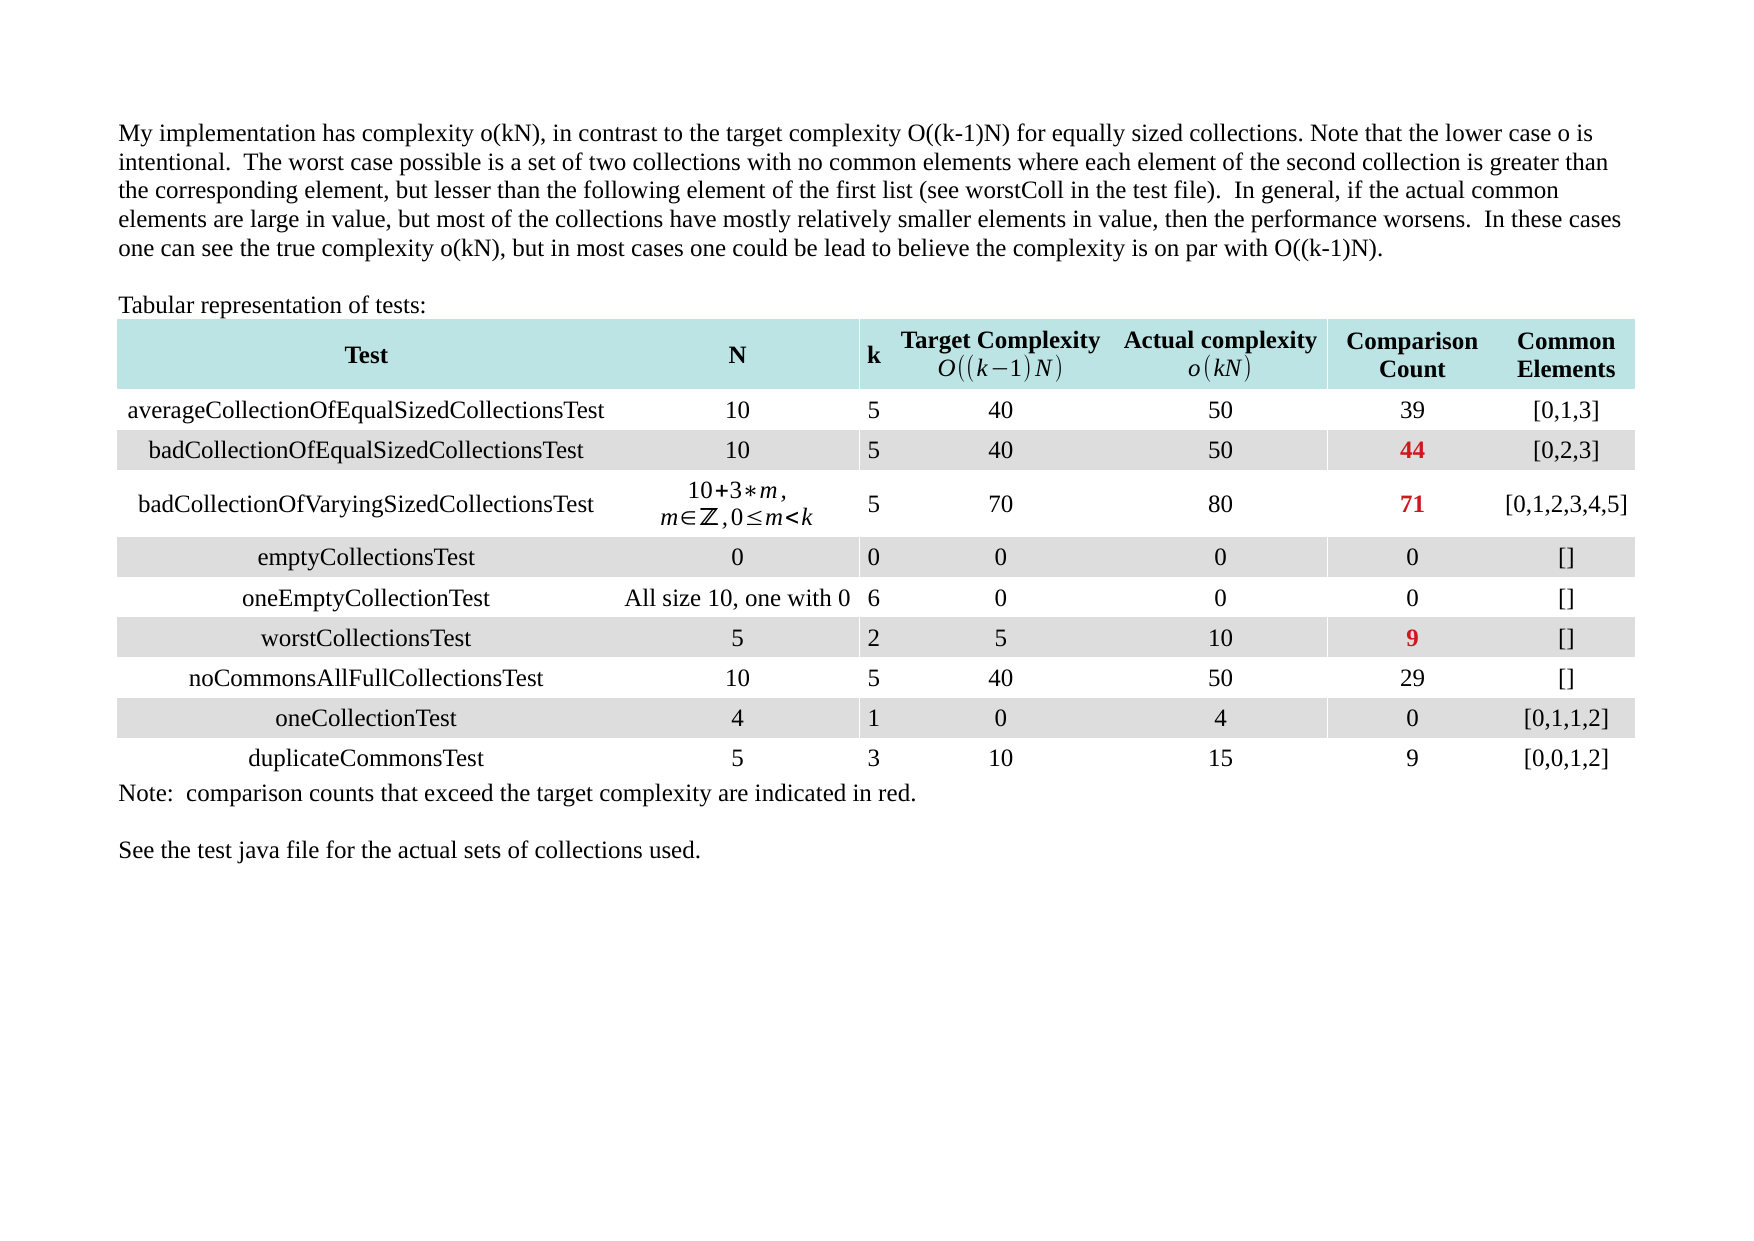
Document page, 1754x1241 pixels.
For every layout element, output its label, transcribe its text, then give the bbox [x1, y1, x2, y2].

table_cell 5 [860, 390, 888, 430]
table_header k [860, 319, 888, 389]
table_cell 15 [1113, 738, 1327, 778]
table_cell [0,1,2,3,4,5] [1497, 470, 1635, 537]
table_cell 70 [888, 470, 1113, 537]
table_cell 10 [615, 657, 859, 697]
table_cell badCollectionOfVaryingSizedCollectionsTest [117, 470, 615, 537]
table_cell 44 [1328, 430, 1497, 470]
table_cell [] [1497, 537, 1635, 577]
table_cell 4 [1113, 698, 1327, 738]
table_cell 40 [888, 657, 1113, 697]
table_cell 10 [1113, 617, 1327, 657]
table_cell 3 [860, 738, 888, 778]
table_cell 0 [1328, 537, 1497, 577]
table_cell [0,1,1,2] [1497, 698, 1635, 738]
table_cell [615, 470, 859, 537]
table_cell 29 [1328, 657, 1497, 697]
table_cell 9 [1328, 738, 1497, 778]
table_cell 10 [888, 738, 1113, 778]
table_cell 50 [1113, 657, 1327, 697]
table_cell 0 [888, 577, 1113, 617]
table_cell 80 [1113, 470, 1327, 537]
table_cell 0 [1328, 577, 1497, 617]
table_header Test [117, 319, 615, 389]
table_cell emptyCollectionsTest [117, 537, 615, 577]
table_cell [] [1497, 617, 1635, 657]
table_cell 6 [860, 577, 888, 617]
table_header Common Elements [1497, 319, 1635, 389]
table_cell 0 [1113, 537, 1327, 577]
table_header Target Complexity [888, 319, 1113, 389]
table_cell worstCollectionsTest [117, 617, 615, 657]
table_cell 5 [860, 470, 888, 537]
table_cell 10 [615, 430, 859, 470]
table_cell 71 [1328, 470, 1497, 537]
table_cell 0 [860, 537, 888, 577]
table_cell 0 [615, 537, 859, 577]
table_cell 39 [1328, 390, 1497, 430]
table_cell 5 [860, 430, 888, 470]
table_cell 5 [615, 617, 859, 657]
table_cell [] [1497, 577, 1635, 617]
text My implementation has complexity o(kN), in contrast to the target complexity O((k-1)N) for equally sized collections. Note that the lower case o is intentional. The worst case possible is a set of two collections with no common elements where each element of the second collection is greater than the corresponding element, but lesser than the following element of the first list (see worstColl in the test file). In general, if the actual common elements are large in value, but most of the collections have mostly relatively smaller elements in value, then the performance worsens. In these cases one can see the true complexity o(kN), but in most cases one could be lead to believe the complexity is on par with O((k-1)N). [118, 118, 1636, 262]
table_cell 5 [860, 657, 888, 697]
text See the test java file for the actual sets of collections used. [118, 835, 1636, 864]
table_cell oneEmptyCollectionTest [117, 577, 615, 617]
table_cell 9 [1328, 617, 1497, 657]
table_cell 50 [1113, 390, 1327, 430]
table_cell 40 [888, 430, 1113, 470]
table_cell 50 [1113, 430, 1327, 470]
table_cell 0 [888, 537, 1113, 577]
table_cell 2 [860, 617, 888, 657]
text Note: comparison counts that exceed the target complexity are indicated in red. [118, 778, 1636, 807]
table_cell 4 [615, 698, 859, 738]
table_cell [0,1,3] [1497, 390, 1635, 430]
table_cell [0,0,1,2] [1497, 738, 1635, 778]
table_cell 1 [860, 698, 888, 738]
table_cell [] [1497, 657, 1635, 697]
table_cell 5 [615, 738, 859, 778]
table_cell averageCollectionOfEqualSizedCollectionsTest [117, 390, 615, 430]
table_cell All size 10, one with 0 [615, 577, 859, 617]
table_cell [0,2,3] [1497, 430, 1635, 470]
table_cell 40 [888, 390, 1113, 430]
table_cell 10 [615, 390, 859, 430]
table_header N [615, 319, 859, 389]
table_cell badCollectionOfEqualSizedCollectionsTest [117, 430, 615, 470]
text Tabular representation of tests: [118, 291, 1636, 319]
table_header Actual complexity [1113, 319, 1327, 389]
table_cell 0 [888, 698, 1113, 738]
table_cell oneCollectionTest [117, 698, 615, 738]
table_cell noCommonsAllFullCollectionsTest [117, 657, 615, 697]
table_cell duplicateCommonsTest [117, 738, 615, 778]
table_cell 0 [1328, 698, 1497, 738]
table_cell 0 [1113, 577, 1327, 617]
table_header Comparison Count [1328, 319, 1497, 389]
table_cell 5 [888, 617, 1113, 657]
